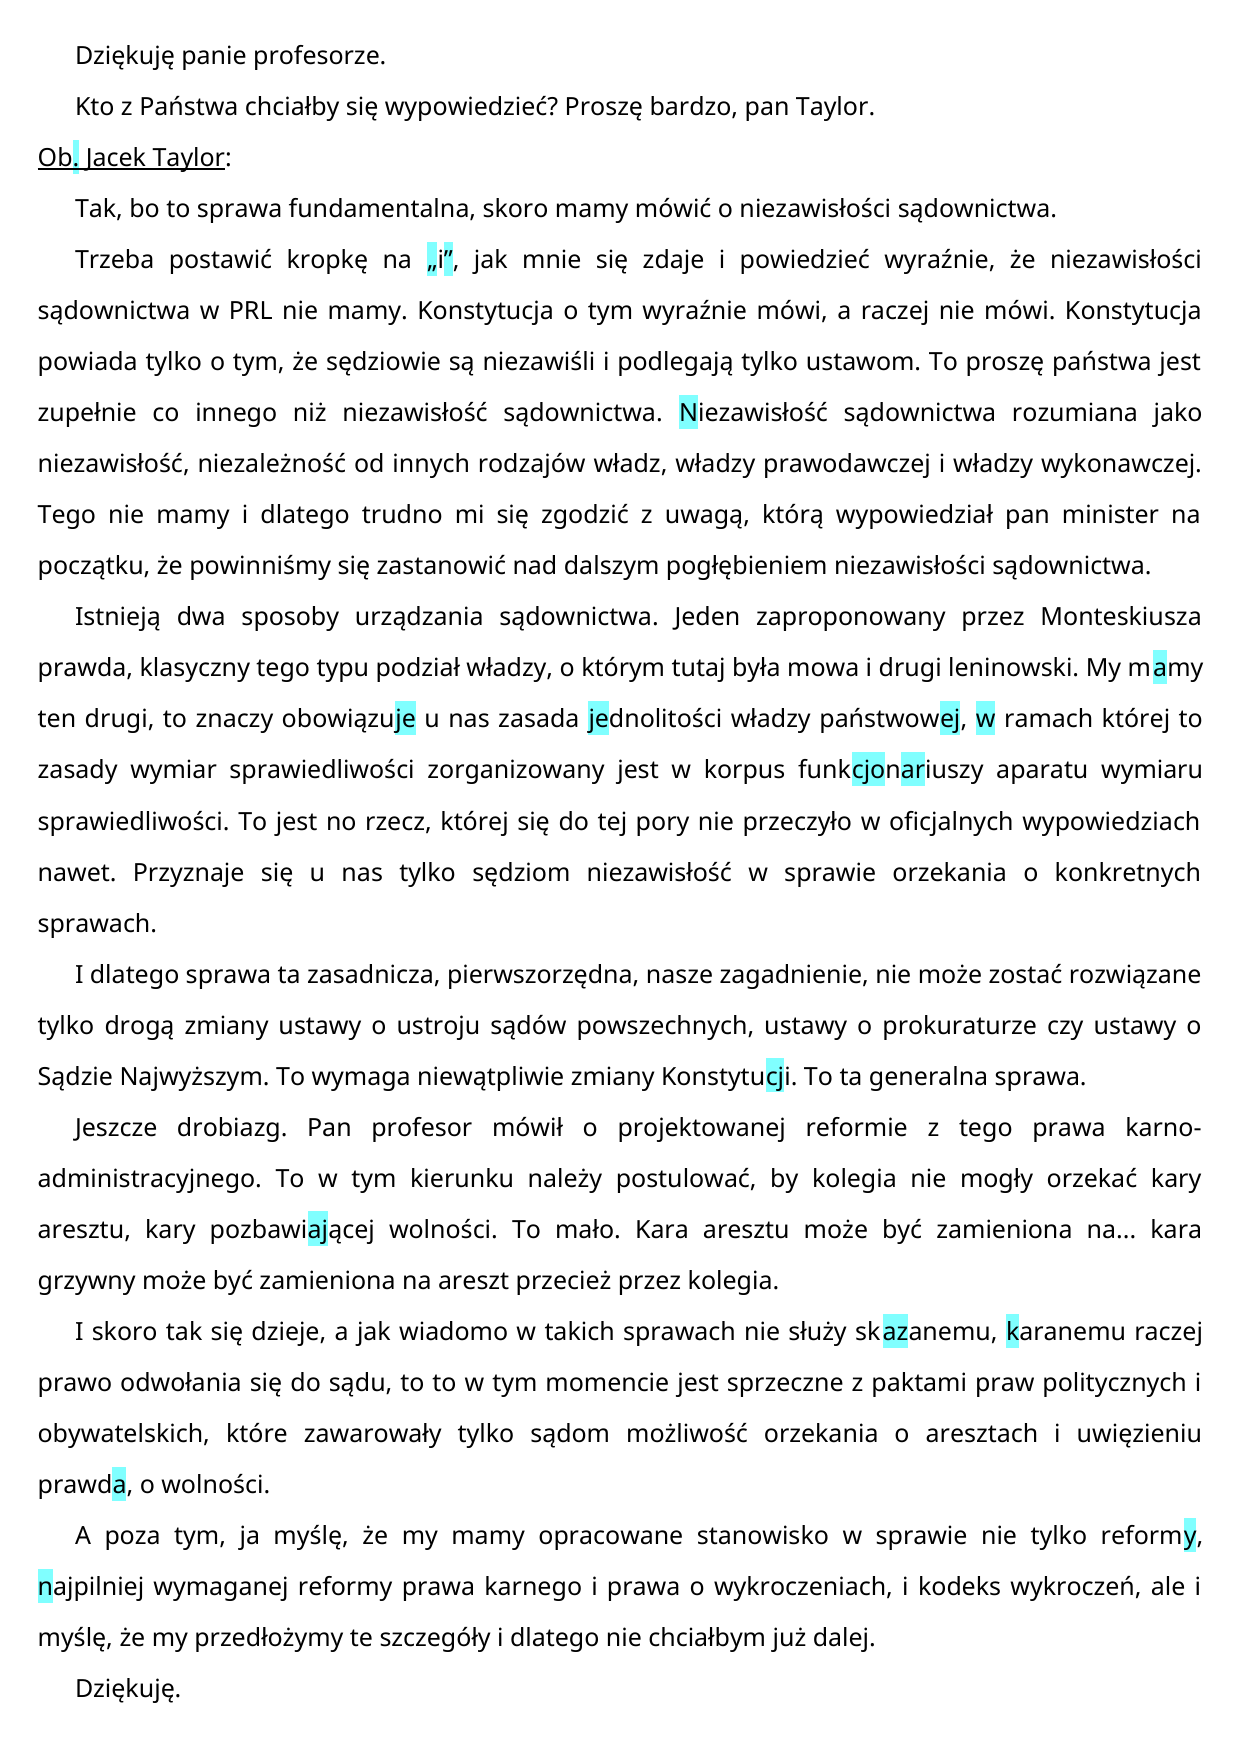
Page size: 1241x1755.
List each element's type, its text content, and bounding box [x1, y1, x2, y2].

text Dziękuję. [37, 1671, 1203, 1705]
text Kto z Państwa chciałby się wypowiedzieć? Proszę bardzo, pan Taylor. [37, 88, 1203, 123]
text Jeszcze drobiazg. Pan profesor mówił o projektowanej reformie z tego prawa karno-administracyjnego. To w tym kierunku należy postulować, by kolegia nie mogły orzekać kary aresztu, kary pozbawiającej wolności. To mało. Kara aresztu może być zamieniona na... kara grzywny może być zamieniona na areszt przecież przez kolegia. [37, 1109, 1203, 1297]
text Istnieją dwa sposoby urządzania sądownictwa. Jeden zaproponowany przez Monteskiusza prawda, klasyczny tego typu podział władzy, o którym tutaj była mowa i drugi leninowski. My mamy ten drugi, to znaczy obowiązuje u nas zasada jednolitości władzy państwowej, w ramach której to zasady wymiar sprawiedliwości zorganizowany jest w korpus funkcjonariuszy aparatu wymiaru sprawiedliwości. To jest no rzecz, której się do tej pory nie przeczyło w oficjalnych wypowiedziach nawet. Przyznaje się u nas tylko sędziom niezawisłość w sprawie orzekania o konkretnych sprawach. [37, 599, 1203, 939]
text A poza tym, ja myślę, że my mamy opracowane stanowisko w sprawie nie tylko reformy, najpilniej wymaganej reformy prawa karnego i prawa o wykroczeniach, i kodeks wykroczeń, ale i myślę, że my przedłożymy te szczegóły i dlatego nie chciałbym już dalej. [37, 1518, 1203, 1654]
text Ob. Jacek Taylor: [37, 139, 1203, 174]
text Trzeba postawić kropkę na „i”, jak mnie się zdaje i powiedzieć wyraźnie, że niezawisłości sądownictwa w PRL nie mamy. Konstytucja o tym wyraźnie mówi, a raczej nie mówi. Konstytucja powiada tylko o tym, że sędziowie są niezawiśli i podlegają tylko ustawom. To proszę państwa jest zupełnie co innego niż niezawisłość sądownictwa. Niezawisłość sądownictwa rozumiana jako niezawisłość, niezależność od innych rodzajów władz, władzy prawodawczej i władzy wykonawczej. Tego nie mamy i dlatego trudno mi się zgodzić z uwagą, którą wypowiedział pan minister na początku, że powinniśmy się zastanowić nad dalszym pogłębieniem niezawisłości sądownictwa. [37, 242, 1203, 582]
text I skoro tak się dzieje, a jak wiadomo w takich sprawach nie służy skazanemu, karanemu raczej prawo odwołania się do sądu, to to w tym momencie jest sprzeczne z paktami praw politycznych i obywatelskich, które zawarowały tylko sądom możliwość orzekania o aresztach i uwięzieniu prawda, o wolności. [37, 1313, 1203, 1501]
text I dlatego sprawa ta zasadnicza, pierwszorzędna, nasze zagadnienie, nie może zostać rozwiązane tylko drogą zmiany ustawy o ustroju sądów powszechnych, ustawy o prokuraturze czy ustawy o Sądzie Najwyższym. To wymaga niewątpliwie zmiany Konstytucji. To ta generalna sprawa. [37, 956, 1203, 1092]
text Dziękuję panie profesorze. [37, 37, 1203, 72]
text Tak, bo to sprawa fundamentalna, skoro mamy mówić o niezawisłości sądownictwa. [37, 191, 1203, 225]
